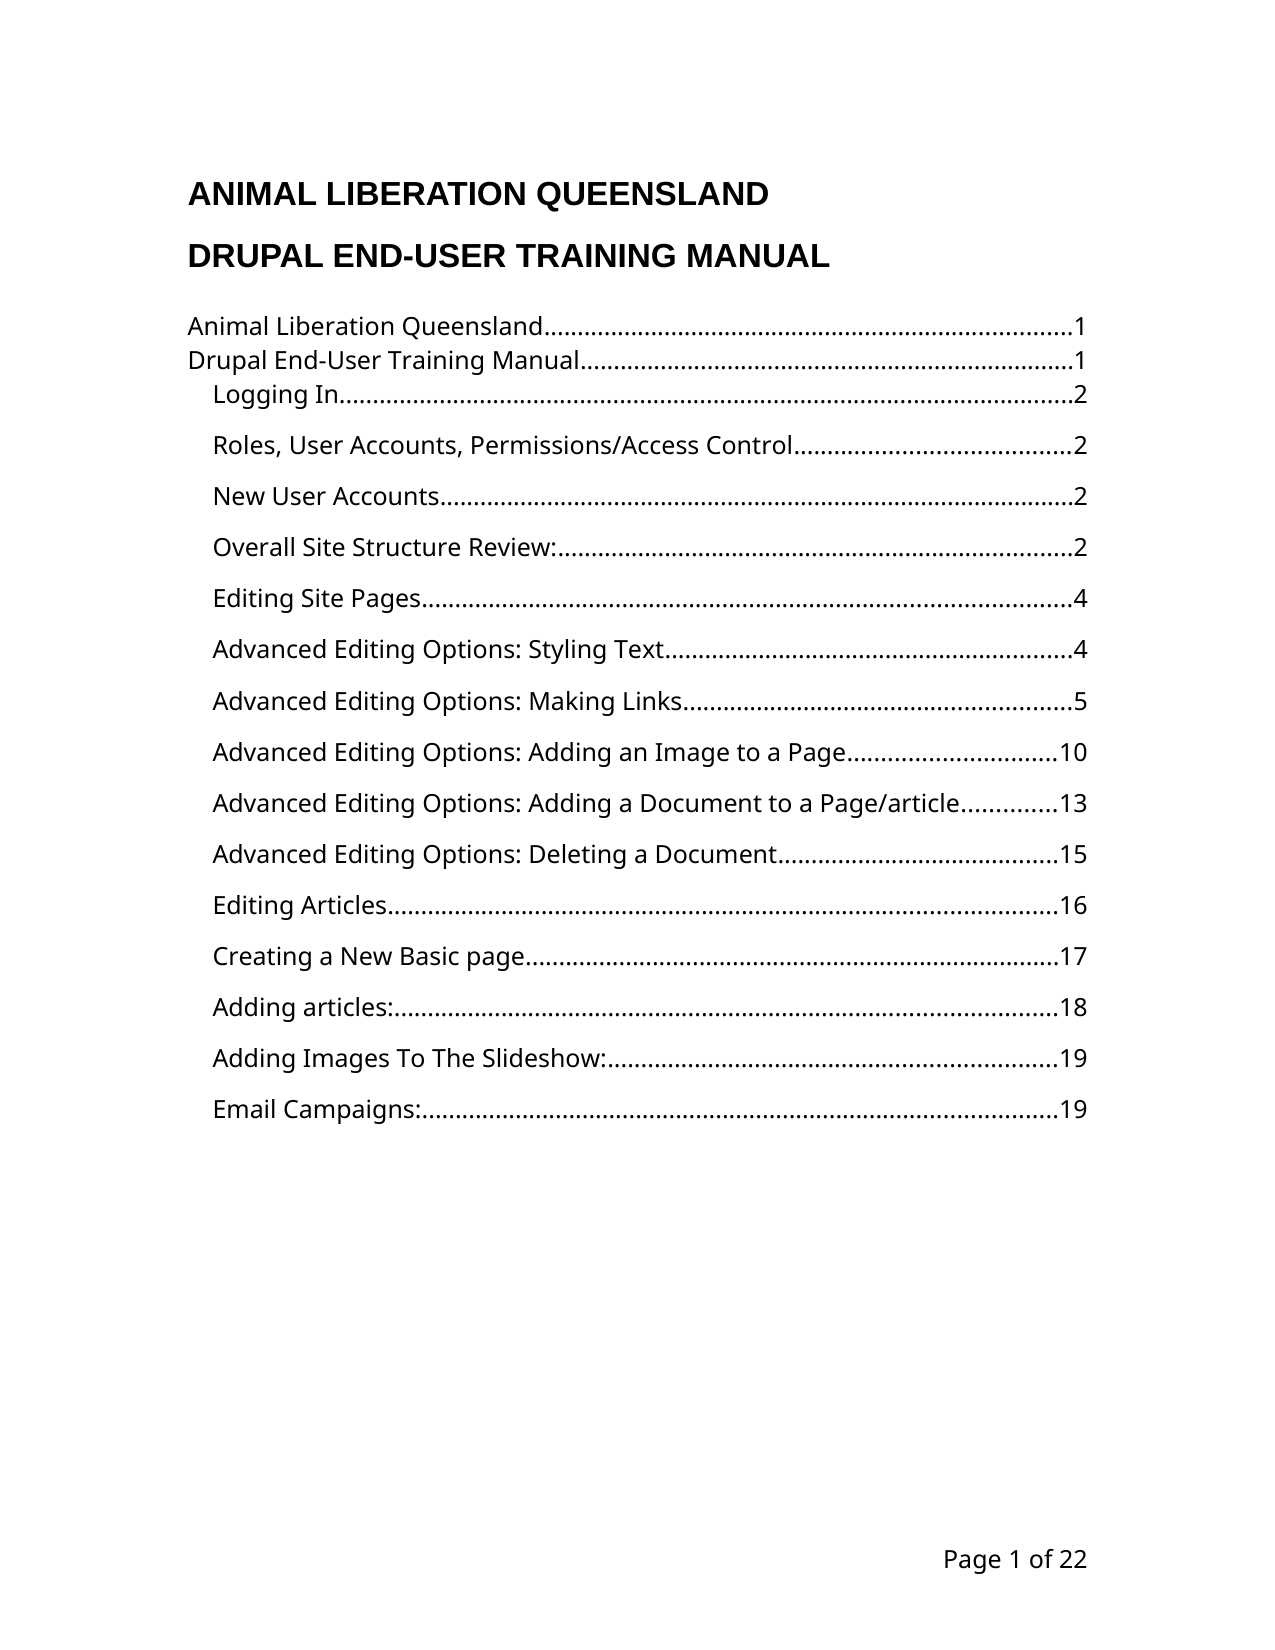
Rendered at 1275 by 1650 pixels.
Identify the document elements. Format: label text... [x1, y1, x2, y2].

text Advanced Editing Options: Adding an Image to a Page 10 [212, 734, 1087, 768]
subtitle Animal Liberation Queensland [187, 175, 1087, 212]
text Creating a New Basic page 17 [212, 938, 1087, 972]
text New User Accounts 2 [212, 479, 1087, 513]
text Advanced Editing Options: Styling Text 4 [212, 632, 1087, 666]
text Advanced Editing Options: Adding a Document to a Page/article 13 [212, 785, 1087, 819]
text Logging In 2 [212, 377, 1087, 411]
text Adding articles: 18 [212, 989, 1087, 1023]
text Animal Liberation Queensland 1 [187, 309, 1087, 343]
subtitle Drupal End-User Training Manual [187, 237, 1087, 274]
text Editing Articles 16 [212, 887, 1087, 921]
text Editing Site Pages 4 [212, 581, 1087, 615]
text Roles, User Accounts, Permissions/Access Control 2 [212, 428, 1087, 462]
text Overall Site Structure Review: 2 [212, 530, 1087, 564]
text Advanced Editing Options: Making Links 5 [212, 683, 1087, 717]
text Advanced Editing Options: Deleting a Document 15 [212, 836, 1087, 870]
text Adding Images To The Slideshow: 19 [212, 1040, 1087, 1074]
text Email Campaigns: 19 [212, 1091, 1087, 1126]
text Drupal End-User Training Manual 1 [187, 343, 1087, 377]
